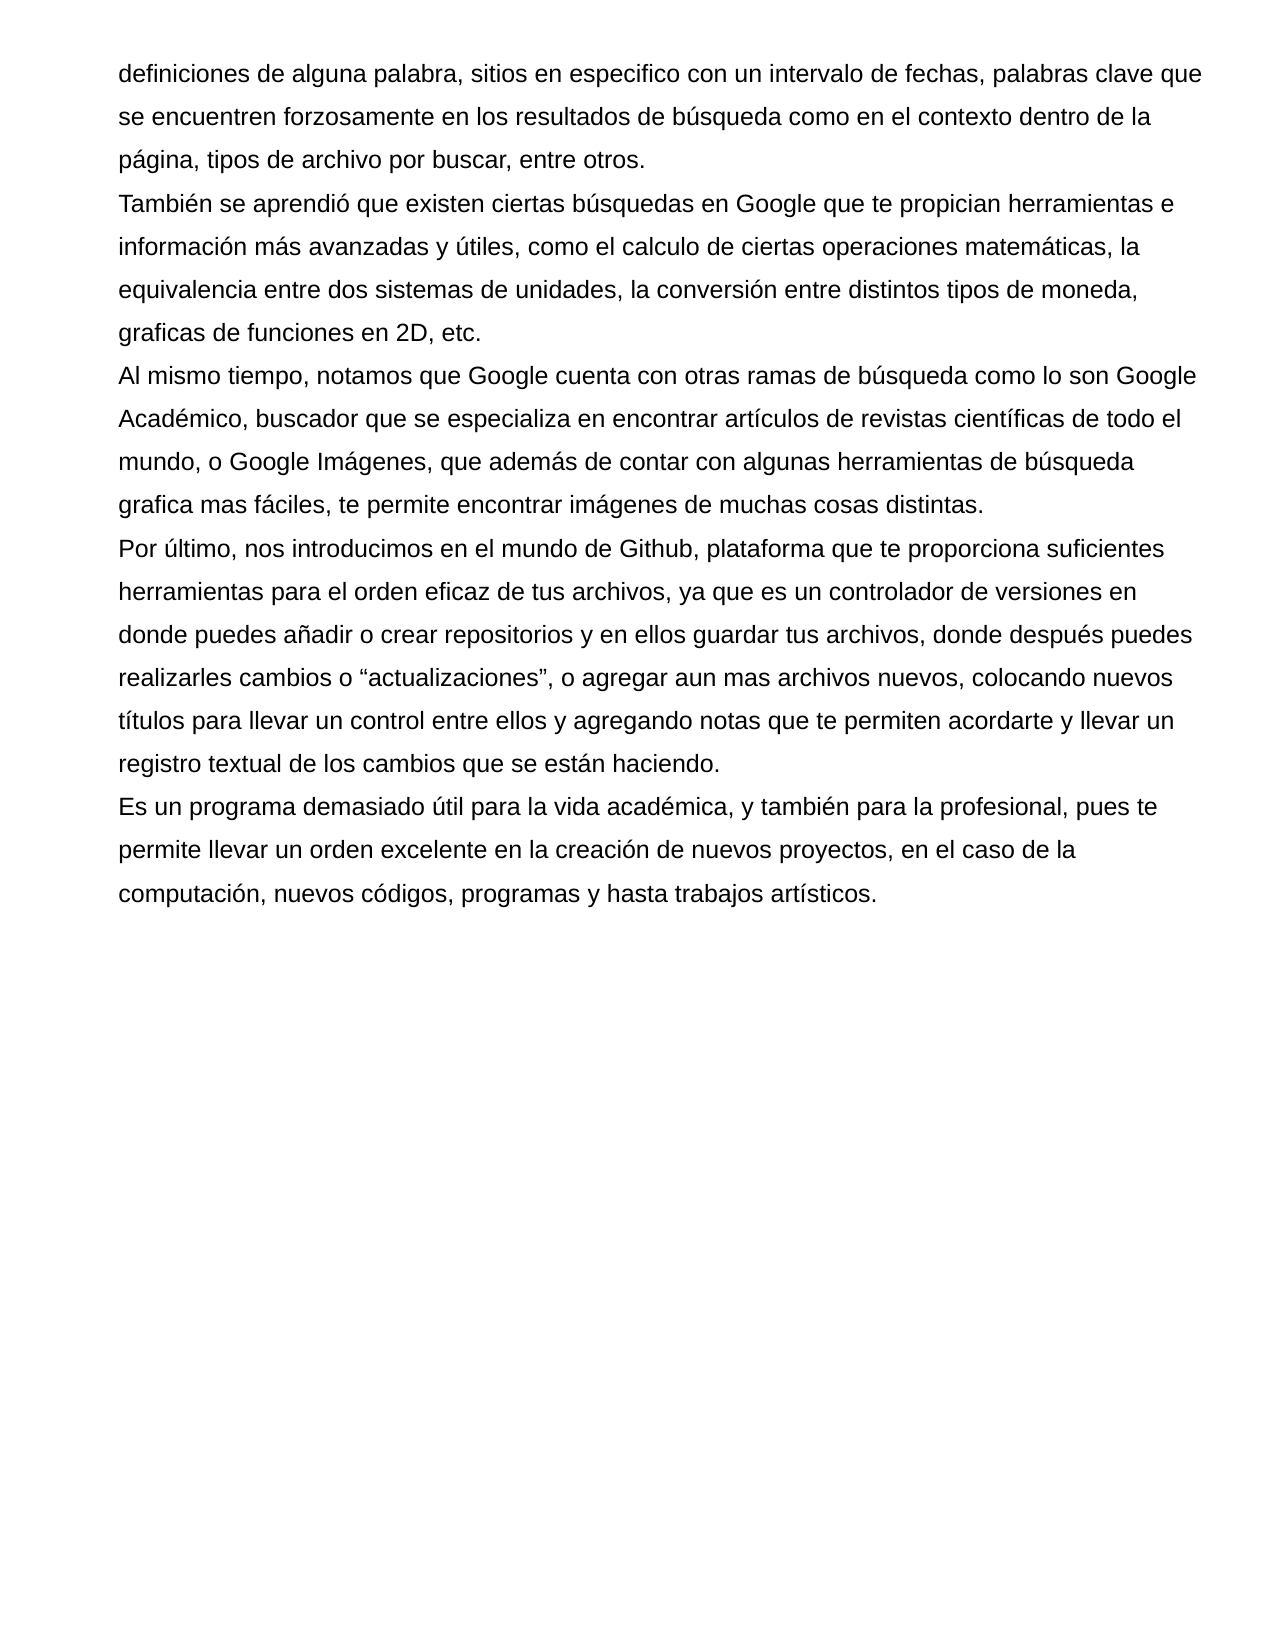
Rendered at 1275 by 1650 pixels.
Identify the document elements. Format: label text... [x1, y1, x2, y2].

text definiciones de alguna palabra, sitios en especifico con un intervalo de fechas, palabras clave que se encuentren forzosamente en los resultados de búsqueda como en el contexto dentro de la página, tipos de archivo por buscar, entre otros. [118, 59, 1205, 174]
text Por último, nos introducimos en el mundo de Github, plataforma que te proporciona suficientes herramientas para el orden eficaz de tus archivos, ya que es un controlador de versiones en donde puedes añadir o crear repositorios y en ellos guardar tus archivos, donde después puedes realizarles cambios o “actualizaciones”, o agregar aun mas archivos nuevos, colocando nuevos títulos para llevar un control entre ellos y agregando notas que te permiten acordarte y llevar un registro textual de los cambios que se están haciendo. [118, 533, 1205, 778]
text Es un programa demasiado útil para la vida académica, y también para la profesional, pues te permite llevar un orden excelente en la creación de nuevos proyectos, en el caso de la computación, nuevos códigos, programas y hasta trabajos artísticos. [118, 792, 1205, 907]
text Al mismo tiempo, notamos que Google cuenta con otras ramas de búsqueda como lo son Google Académico, buscador que se especializa en encontrar artículos de revistas científicas de todo el mundo, o Google Imágenes, que además de contar con algunas herramientas de búsqueda grafica mas fáciles, te permite encontrar imágenes de muchas cosas distintas. [118, 361, 1205, 519]
text También se aprendió que existen ciertas búsquedas en Google que te propician herramientas e información más avanzadas y útiles, como el calculo de ciertas operaciones matemáticas, la equivalencia entre dos sistemas de unidades, la conversión entre distintos tipos de moneda, graficas de funciones en 2D, etc. [118, 188, 1205, 347]
